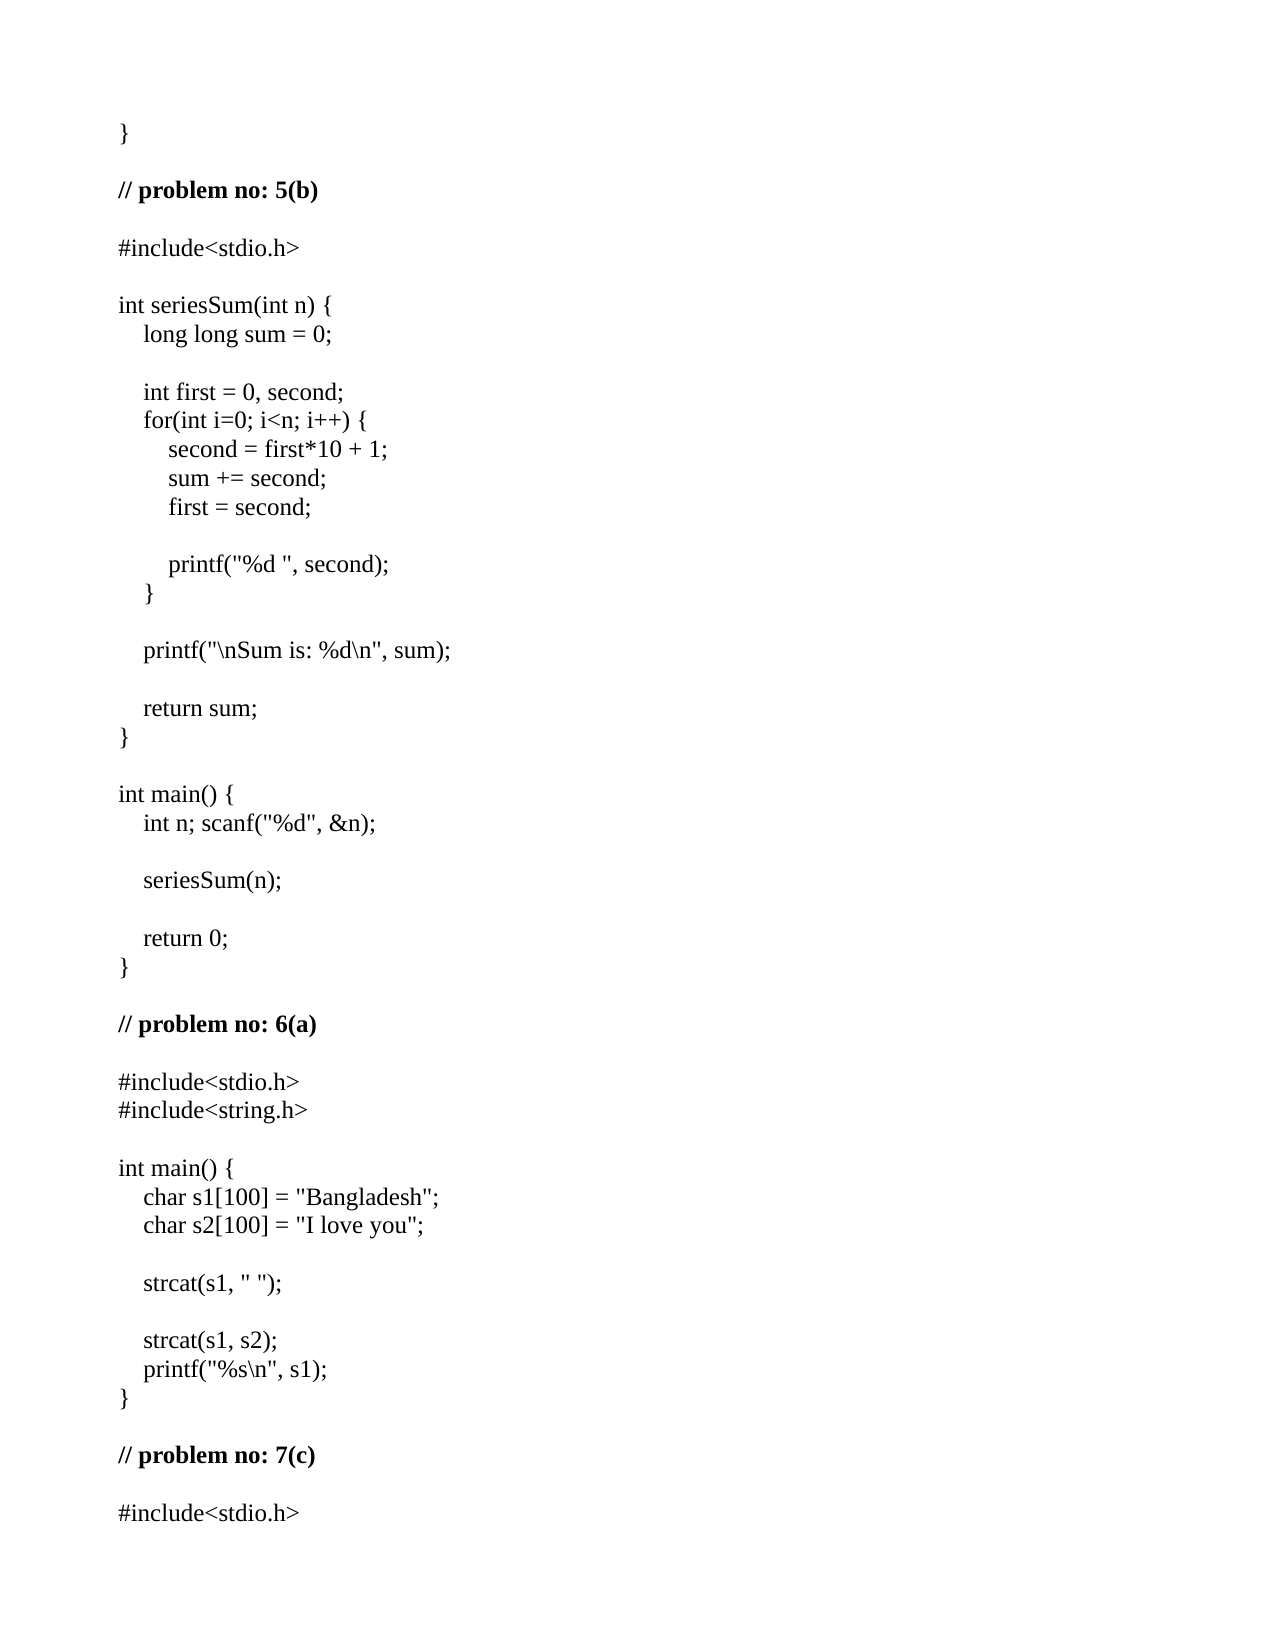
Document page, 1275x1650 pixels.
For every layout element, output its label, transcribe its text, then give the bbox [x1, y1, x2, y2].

text return sum; [118, 693, 1157, 722]
text #include<stdio.h> [118, 1067, 1157, 1096]
text } [118, 722, 1157, 751]
text } [118, 1383, 1157, 1412]
text sum += second; [118, 463, 1157, 492]
text int main() { [118, 779, 1157, 808]
text int seriesSum(int n) { [118, 291, 1157, 319]
text // problem no: 7(c) [118, 1441, 1157, 1469]
text } [118, 578, 1157, 607]
text for(int i=0; i<n; i++) { [118, 406, 1157, 434]
text #include<string.h> [118, 1096, 1157, 1124]
text strcat(s1, " "); [118, 1268, 1157, 1297]
text int main() { [118, 1153, 1157, 1182]
text } [118, 952, 1157, 981]
text return 0; [118, 923, 1157, 952]
text // problem no: 5(b) [118, 176, 1157, 204]
text int first = 0, second; [118, 377, 1157, 406]
text printf("%s\n", s1); [118, 1354, 1157, 1383]
text long long sum = 0; [118, 319, 1157, 348]
text strcat(s1, s2); [118, 1326, 1157, 1354]
text printf("%d ", second); [118, 549, 1157, 578]
text char s1[100] = "Bangladesh"; [118, 1182, 1157, 1211]
text printf("\nSum is: %d\n", sum); [118, 636, 1157, 664]
text char s2[100] = "I love you"; [118, 1211, 1157, 1239]
text // problem no: 6(a) [118, 1009, 1157, 1038]
text seriesSum(n); [118, 866, 1157, 894]
text first = second; [118, 492, 1157, 521]
text second = first*10 + 1; [118, 434, 1157, 463]
text #include<stdio.h> [118, 1498, 1157, 1527]
text } [118, 118, 1157, 147]
text #include<stdio.h> [118, 233, 1157, 262]
text int n; scanf("%d", &n); [118, 808, 1157, 837]
